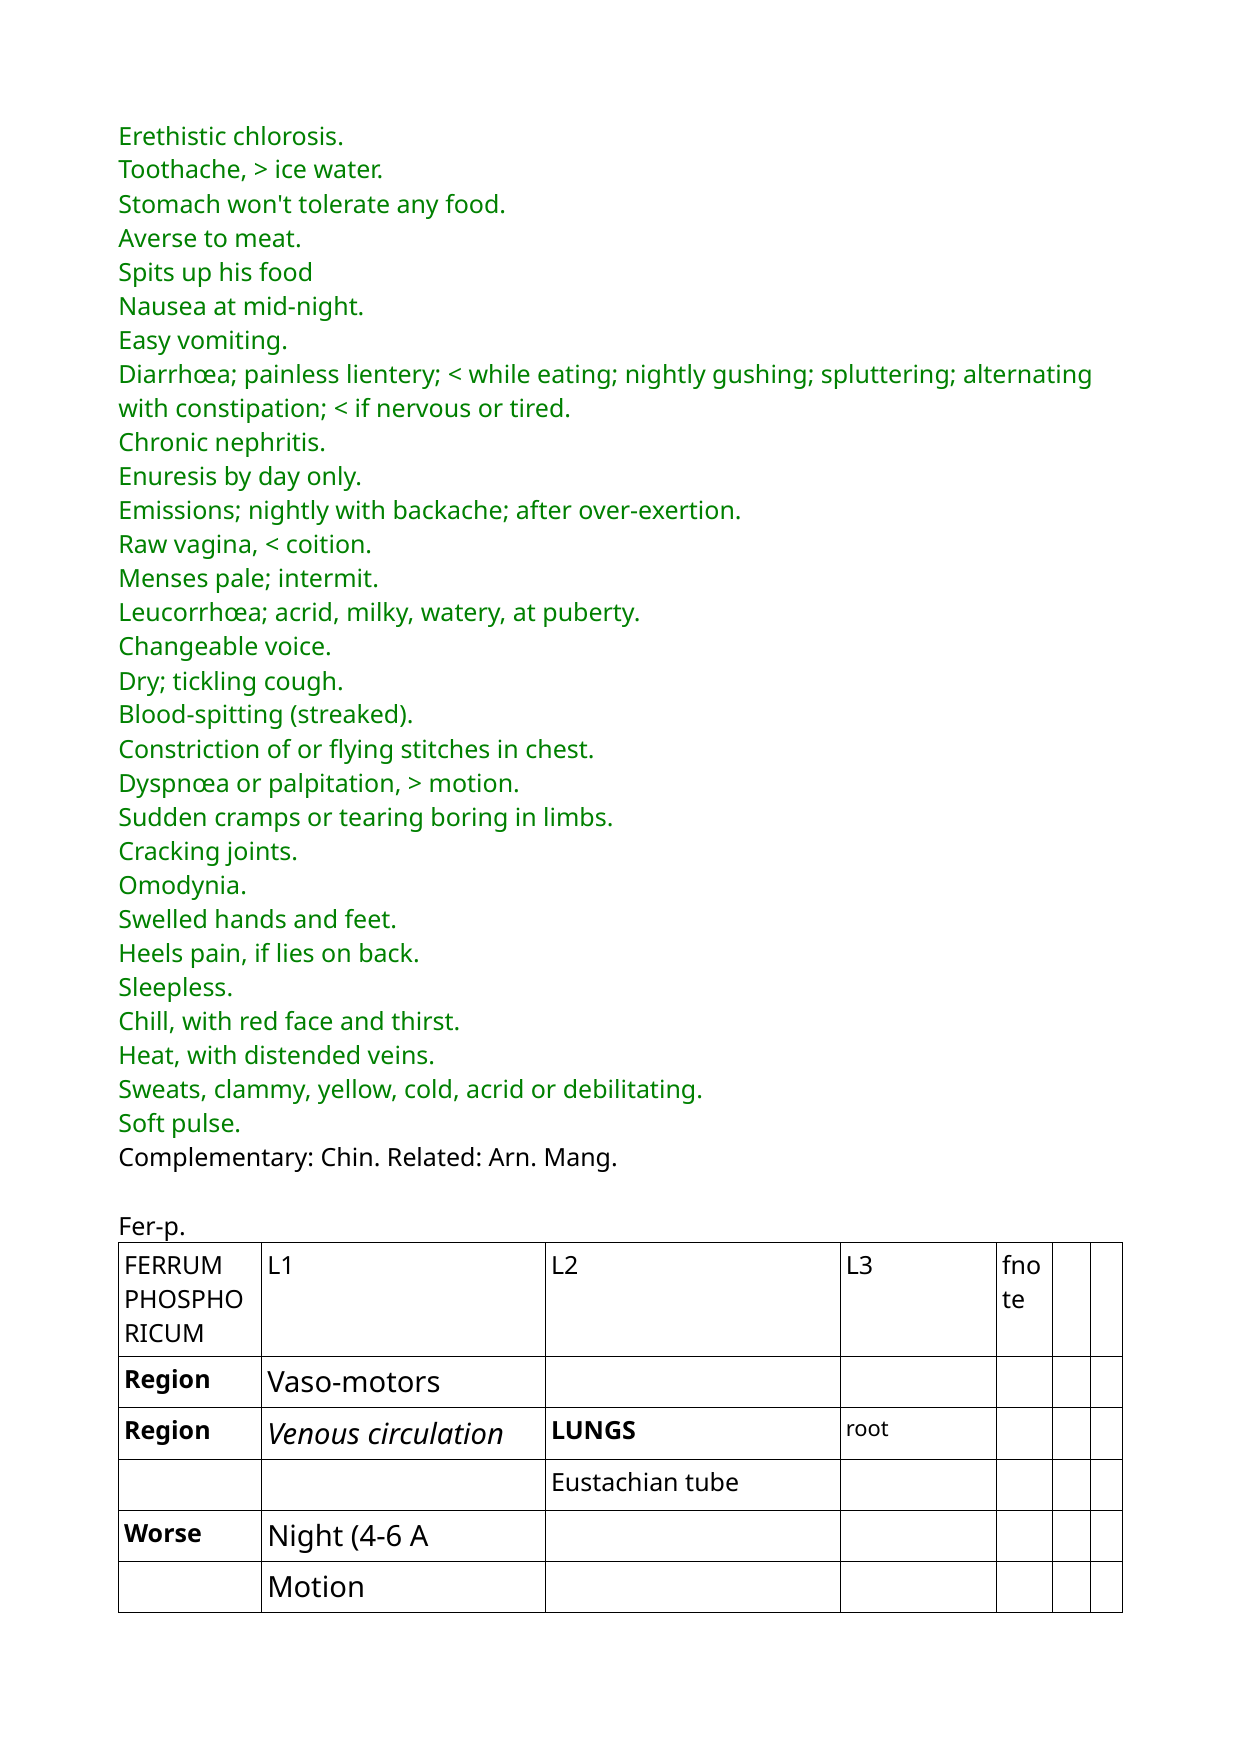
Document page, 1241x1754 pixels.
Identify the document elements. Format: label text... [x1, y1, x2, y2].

table_cell [841, 1460, 996, 1510]
table_cell [119, 1562, 261, 1612]
table_cell [841, 1562, 996, 1612]
text Fer-p. [118, 1208, 1122, 1242]
table_cell [997, 1408, 1052, 1458]
table_cell [1091, 1460, 1122, 1510]
text Cracking joints. [118, 833, 1122, 867]
text Heels pain, if lies on back. [118, 936, 1122, 970]
text Emissions; nightly with backache; after over-exertion. [118, 493, 1122, 527]
table_header [1091, 1243, 1122, 1356]
table_cell [546, 1357, 840, 1407]
text Stomach won't tolerate any food. [118, 186, 1122, 220]
table_cell [546, 1562, 840, 1612]
table_cell [997, 1511, 1052, 1561]
text Omodynia. [118, 867, 1122, 902]
table_header L2 [546, 1243, 840, 1356]
text Soft pulse. [118, 1106, 1122, 1140]
table_header FERRUM PHOSPHORICUM [119, 1243, 261, 1356]
table_cell [1091, 1357, 1122, 1407]
table_cell [1091, 1408, 1122, 1458]
table_cell [1053, 1511, 1090, 1561]
table_cell [1053, 1408, 1090, 1458]
text Sleepless. [118, 970, 1122, 1004]
table_header L3 [841, 1243, 996, 1356]
text Blood-spitting (streaked). [118, 697, 1122, 731]
table_header L1 [262, 1243, 545, 1356]
text Dyspnœa or palpitation, > motion. [118, 765, 1122, 799]
table_cell root [841, 1408, 996, 1458]
text Chill, with red face and thirst. [118, 1004, 1122, 1038]
table_cell Worse [119, 1511, 261, 1561]
text Averse to meat. [118, 220, 1122, 254]
table_cell [1053, 1357, 1090, 1407]
text Changeable voice. [118, 629, 1122, 663]
table_cell [997, 1357, 1052, 1407]
table_cell LUNGS [546, 1408, 840, 1458]
table_cell [546, 1511, 840, 1561]
table_cell [997, 1460, 1052, 1510]
table_cell Vaso-motors [262, 1357, 545, 1407]
table_cell Region [119, 1408, 261, 1458]
text Swelled hands and feet. [118, 902, 1122, 936]
text Enuresis by day only. [118, 459, 1122, 493]
table_cell [1053, 1460, 1090, 1510]
table_cell [1091, 1562, 1122, 1612]
table_cell Motion [262, 1562, 545, 1612]
text Complementary: Chin. Related: Arn. Mang. [118, 1140, 1122, 1174]
text Diarrhœa; painless lientery; < while eating; nightly gushing; spluttering; alternating with constipation; < if nervous or tired. [118, 357, 1122, 425]
table_header [1053, 1243, 1090, 1356]
text Raw vagina, < coition. [118, 527, 1122, 561]
text Constriction of or flying stitches in chest. [118, 731, 1122, 765]
text Sweats, clammy, yellow, cold, acrid or debilitating. [118, 1072, 1122, 1106]
table_cell Eustachian tube [546, 1460, 840, 1510]
text Nausea at mid-night. [118, 288, 1122, 322]
table_cell Region [119, 1357, 261, 1407]
table_cell [119, 1460, 261, 1510]
text Toothache, > ice water. [118, 152, 1122, 186]
text Dry; tickling cough. [118, 663, 1122, 697]
table_cell [262, 1460, 545, 1510]
text Menses pale; intermit. [118, 561, 1122, 595]
table_cell [841, 1357, 996, 1407]
text Sudden cramps or tearing boring in limbs. [118, 799, 1122, 833]
table_cell Venous circulation [262, 1408, 545, 1458]
table_header fnote [997, 1243, 1052, 1356]
table_cell Night (4-6 A [262, 1511, 545, 1561]
text Erethistic chlorosis. [118, 118, 1122, 152]
table_cell [841, 1511, 996, 1561]
text Leucorrhœa; acrid, milky, watery, at puberty. [118, 595, 1122, 629]
text Spits up his food [118, 254, 1122, 288]
table_cell [1053, 1562, 1090, 1612]
table_cell [1091, 1511, 1122, 1561]
text Chronic nephritis. [118, 425, 1122, 459]
text Easy vomiting. [118, 322, 1122, 357]
text Heat, with distended veins. [118, 1038, 1122, 1072]
table_cell [997, 1562, 1052, 1612]
